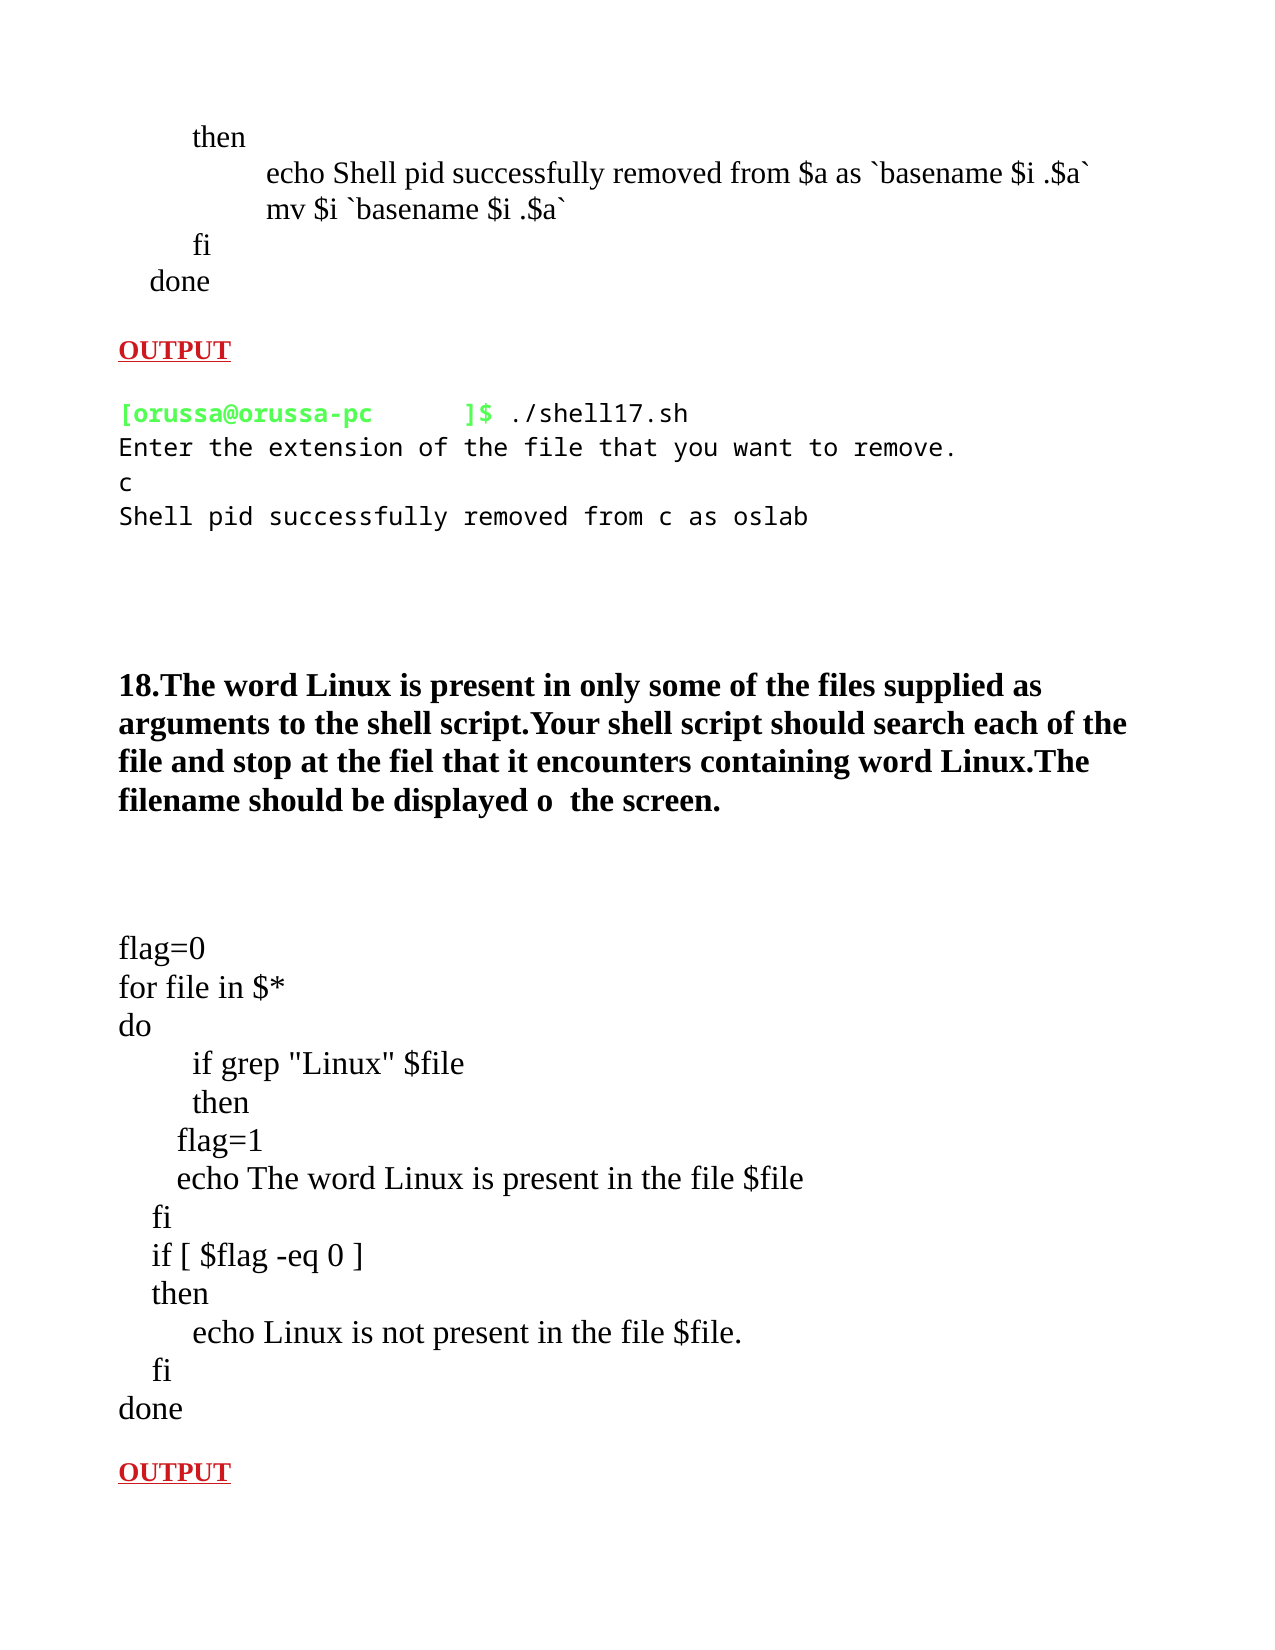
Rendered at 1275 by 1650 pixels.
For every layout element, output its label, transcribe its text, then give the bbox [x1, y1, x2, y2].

text for file in $* [118, 967, 1157, 1005]
text echo Linux is not present in the file $file. [118, 1312, 1157, 1350]
text done [118, 262, 1157, 298]
text flag=0 [118, 929, 1157, 967]
text flag=1 [118, 1120, 1157, 1159]
text do [118, 1005, 1157, 1044]
text 18.The word Linux is present in only some of the files supplied as arguments to the shell script.Your shell script should search each of the file and stop at the fiel that it encounters containing word Linux.The filename should be displayed o the screen. [118, 665, 1157, 818]
text fi [118, 1350, 1157, 1389]
text if grep "Linux" $file [118, 1044, 1157, 1082]
text echo The word Linux is present in the file $file [118, 1159, 1157, 1197]
text fi [118, 226, 1157, 262]
text [orussa@orussa-pc Linux]$ ./shell17.sh Enter the extension of the file that you want to remove. c Shell pid successfully removed from c as oslab [118, 396, 1157, 600]
text OUTPUT [118, 334, 1157, 365]
text echo Shell pid successfully removed from $a as `basename $i .$a` [118, 154, 1157, 190]
text then [118, 1082, 1157, 1120]
text mv $i `basename $i .$a` [118, 190, 1157, 226]
text then [118, 118, 1157, 154]
text then [118, 1274, 1157, 1312]
text done [118, 1389, 1157, 1427]
text if [ $flag -eq 0 ] [118, 1235, 1157, 1274]
text OUTPUT [118, 1456, 1157, 1487]
text fi [118, 1197, 1157, 1235]
